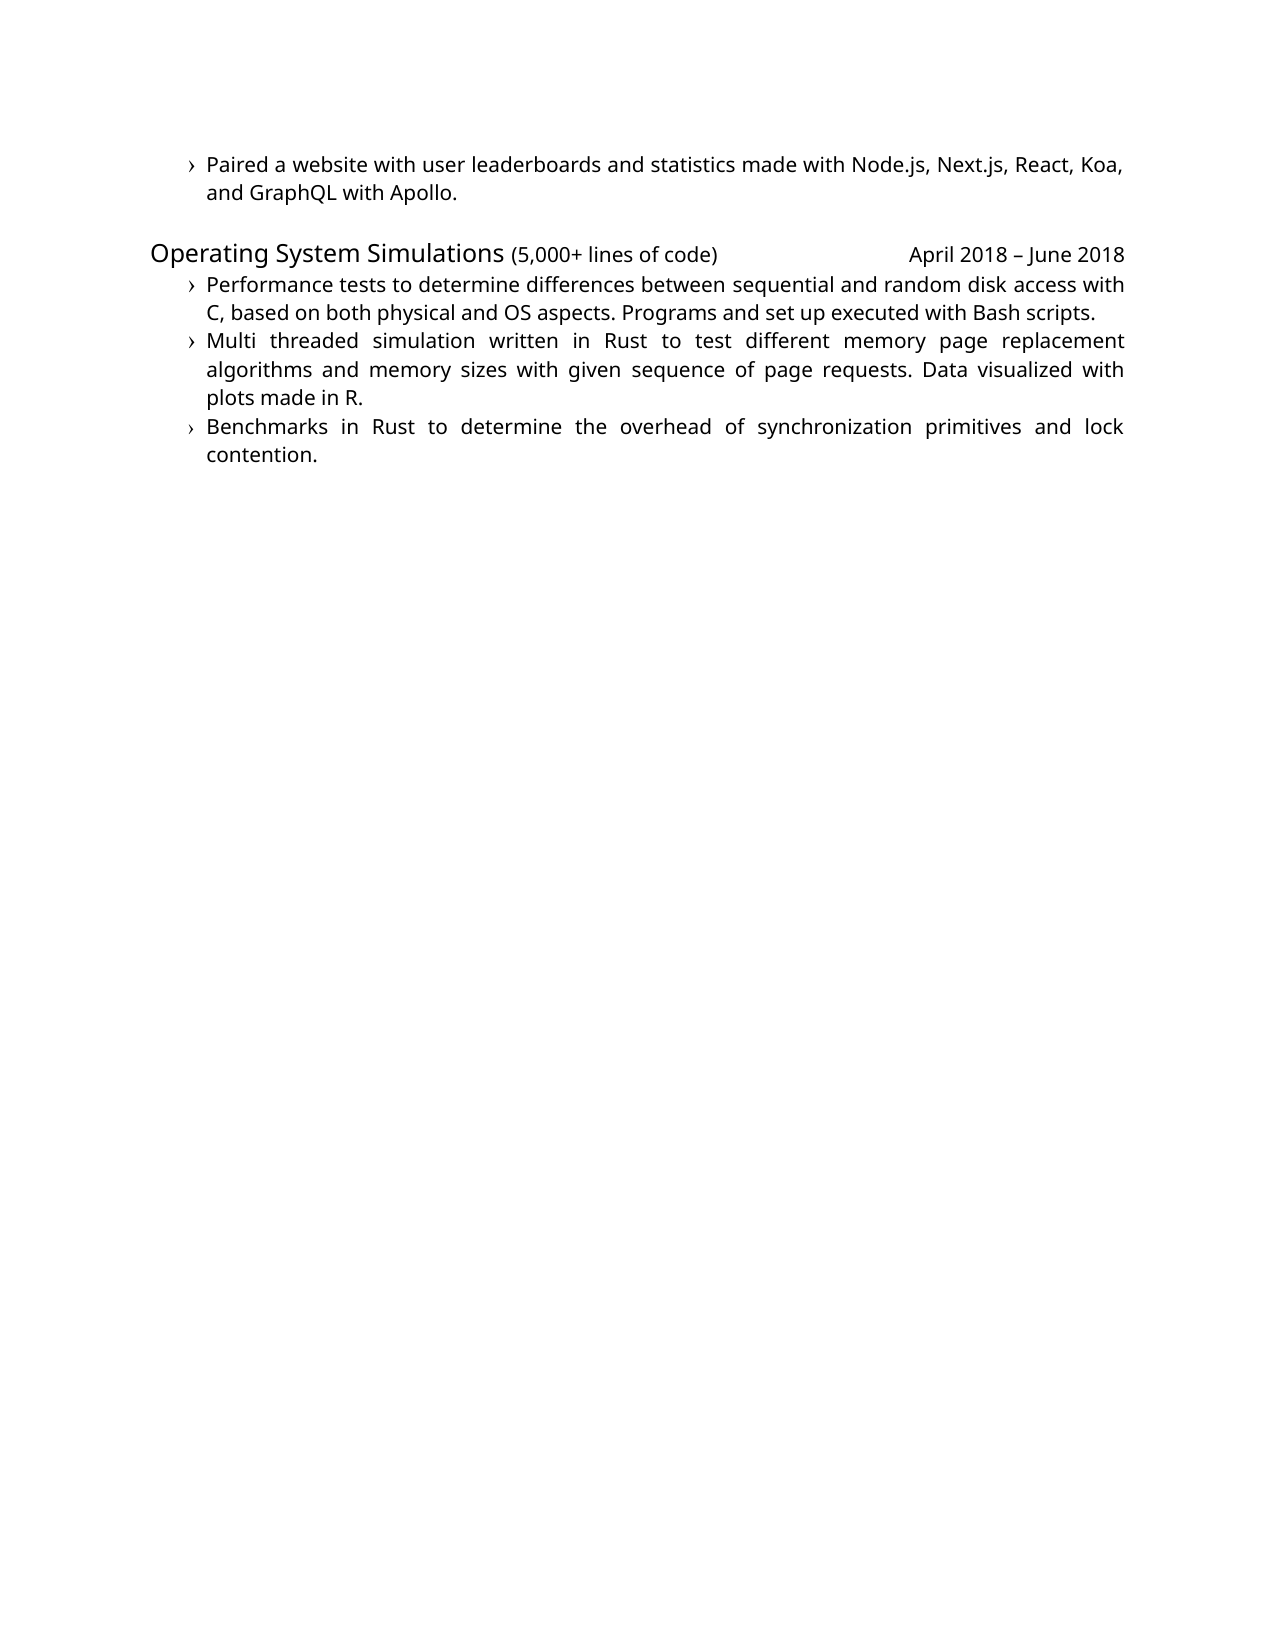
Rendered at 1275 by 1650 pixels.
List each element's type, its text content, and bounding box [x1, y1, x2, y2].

text Operating System Simulations (5,000+ lines of code) April 2018 – June 2018 [150, 236, 1125, 270]
list Benchmarks in Rust to determine the overhead of synchronization primitives and lock contention. [187, 412, 1125, 469]
list Performance tests to determine differences between sequential and random disk access with C, based on both physical and OS aspects. Programs and set up executed with Bash scripts. [187, 270, 1125, 327]
list Multi threaded simulation written in Rust to test different memory page replacement algorithms and memory sizes with given sequence of page requests. Data visualized with plots made in R. [187, 327, 1125, 412]
list Paired a website with user leaderboards and statistics made with Node.js, Next.js, React, Koa, and GraphQL with Apollo. [187, 150, 1125, 207]
